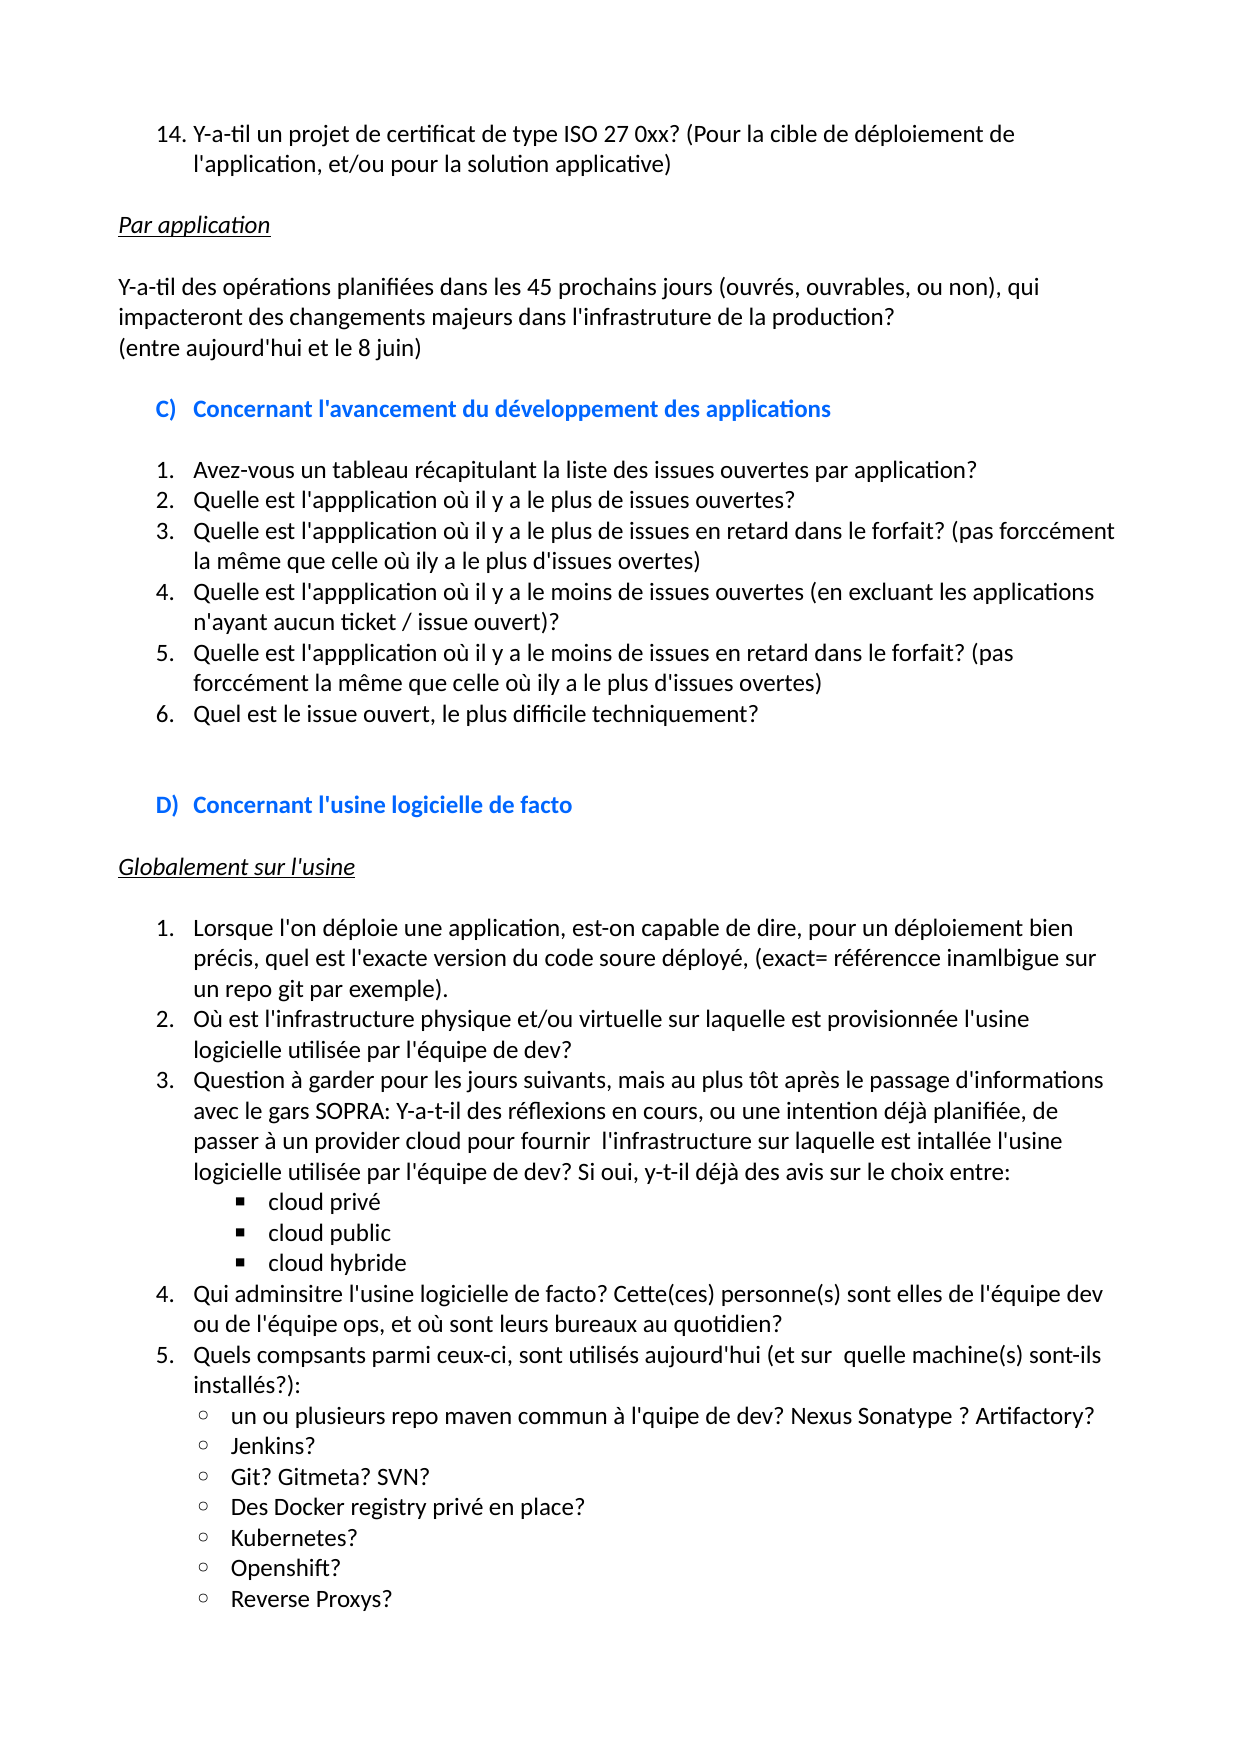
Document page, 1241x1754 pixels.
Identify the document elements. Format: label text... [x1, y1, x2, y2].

text Globalement sur l'usine [118, 851, 1122, 881]
list Quelle est l'appplication où il y a le plus de issues en retard dans le forfait? (pas forccément la même que celle où ily a le plus d'issues overtes) [156, 515, 1122, 576]
list Lorsque l'on déploie une application, est-on capable de dire, pour un déploiement bien précis, quel est l'exacte version du code soure déployé, (exact= référencce inamlbigue sur un repo git par exemple). [156, 912, 1122, 1003]
list Jenkins? [193, 1431, 1122, 1461]
text Y-a-til des opérations planifiées dans les 45 prochains jours (ouvrés, ouvrables, ou non), qui impacteront des changements majeurs dans l'infrastruture de la production? [118, 271, 1122, 332]
list Git? Gitmeta? SVN? [193, 1461, 1122, 1492]
list cloud privé [231, 1186, 1122, 1217]
list Où est l'infrastructure physique et/ou virtuelle sur laquelle est provisionnée l'usine logicielle utilisée par l'équipe de dev? [156, 1003, 1122, 1064]
list Question à garder pour les jours suivants, mais au plus tôt après le passage d'informations avec le gars SOPRA: Y-a-t-il des réflexions en cours, ou une intention déjà planifiée, de passer à un provider cloud pour fournir l'infrastructure sur laquelle est intallée l'usine logicielle utilisée par l'équipe de dev? Si oui, y-t-il déjà des avis sur le choix entre: [156, 1064, 1122, 1186]
list Kubernetes? [193, 1522, 1122, 1553]
list Concernant l'avancement du développement des applications [156, 393, 1122, 423]
text (entre aujourd'hui et le 8 juin) [118, 332, 1122, 362]
list Avez-vous un tableau récapitulant la liste des issues ouvertes par application? [156, 454, 1122, 484]
text Par application [118, 210, 1122, 240]
list Quel est le issue ouvert, le plus difficile techniquement? [156, 698, 1122, 728]
list Openshift? [193, 1553, 1122, 1583]
list Concernant l'usine logicielle de facto [156, 789, 1122, 820]
list un ou plusieurs repo maven commun à l'quipe de dev? Nexus Sonatype ? Artifactory? [193, 1400, 1122, 1431]
list Y-a-til un projet de certificat de type ISO 27 0xx? (Pour la cible de déploiement de l'application, et/ou pour la solution applicative) [156, 118, 1122, 179]
list Quelle est l'appplication où il y a le moins de issues ouvertes (en excluant les applications n'ayant aucun ticket / issue ouvert)? [156, 576, 1122, 637]
list Reverse Proxys? [193, 1583, 1122, 1614]
list cloud public [231, 1217, 1122, 1247]
list Quels compsants parmi ceux-ci, sont utilisés aujourd'hui (et sur quelle machine(s) sont-ils installés?): [156, 1339, 1122, 1400]
list Quelle est l'appplication où il y a le moins de issues en retard dans le forfait? (pas forccément la même que celle où ily a le plus d'issues overtes) [156, 637, 1122, 698]
list cloud hybride [231, 1247, 1122, 1278]
list Des Docker registry privé en place? [193, 1492, 1122, 1522]
list Qui adminsitre l'usine logicielle de facto? Cette(ces) personne(s) sont elles de l'équipe dev ou de l'équipe ops, et où sont leurs bureaux au quotidien? [156, 1278, 1122, 1339]
list Quelle est l'appplication où il y a le plus de issues ouvertes? [156, 484, 1122, 515]
